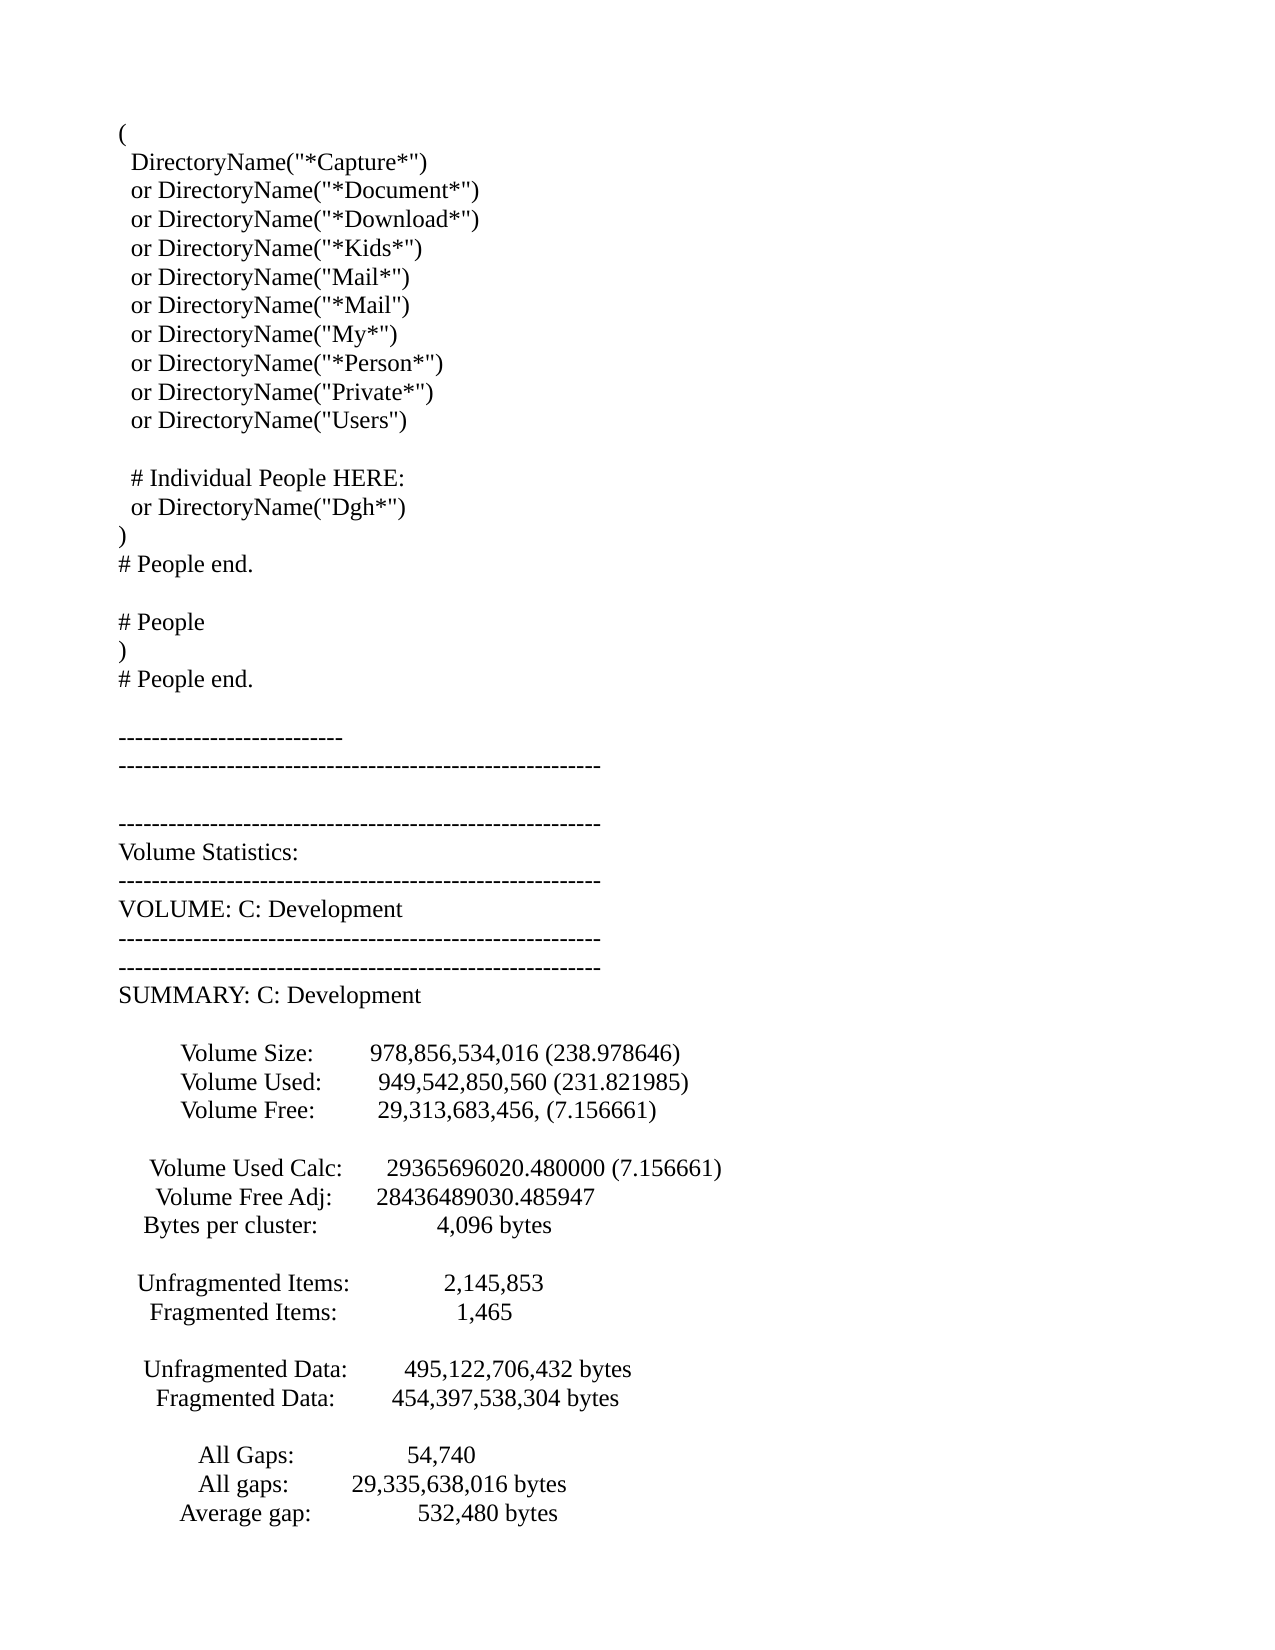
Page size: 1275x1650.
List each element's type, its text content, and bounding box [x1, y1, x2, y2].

text ) [118, 521, 1157, 549]
text # People end. [118, 549, 1157, 578]
text ---------------------------------------------------------- [118, 866, 1157, 894]
text or DirectoryName("My*") [118, 319, 1157, 348]
text or DirectoryName("Dgh*") [118, 492, 1157, 521]
text or DirectoryName("Private*") [118, 377, 1157, 406]
text Fragmented Data: 454,397,538,304 bytes [118, 1383, 1157, 1412]
text or DirectoryName("Users") [118, 406, 1157, 434]
text ---------------------------------------------------------- [118, 923, 1157, 952]
text --------------------------- [118, 722, 1157, 751]
text or DirectoryName("*Kids*") [118, 233, 1157, 262]
text or DirectoryName("*Document*") [118, 176, 1157, 204]
text ---------------------------------------------------------- [118, 751, 1157, 779]
text Volume Statistics: [118, 837, 1157, 866]
text All Gaps: 54,740 [118, 1441, 1157, 1469]
text Unfragmented Items: 2,145,853 [118, 1268, 1157, 1297]
text Volume Size: 978,856,534,016 (238.978646) [118, 1038, 1157, 1067]
text Unfragmented Data: 495,122,706,432 bytes [118, 1354, 1157, 1383]
text # People end. [118, 664, 1157, 693]
text All gaps: 29,335,638,016 bytes [118, 1469, 1157, 1498]
text # Individual People HERE: [118, 463, 1157, 492]
text or DirectoryName("*Person*") [118, 348, 1157, 377]
text Fragmented Items: 1,465 [118, 1297, 1157, 1326]
text Volume Used Calc: 29365696020.480000 (7.156661) [118, 1153, 1157, 1182]
text or DirectoryName("*Mail") [118, 291, 1157, 319]
text Volume Used: 949,542,850,560 (231.821985) [118, 1067, 1157, 1096]
text ---------------------------------------------------------- [118, 808, 1157, 837]
text Volume Free Adj: 28436489030.485947 [118, 1182, 1157, 1211]
text ---------------------------------------------------------- [118, 952, 1157, 981]
text # People [118, 607, 1157, 636]
text ( [118, 118, 1157, 147]
text Volume Free: 29,313,683,456, (7.156661) [118, 1096, 1157, 1124]
text Bytes per cluster: 4,096 bytes [118, 1211, 1157, 1239]
text ) [118, 636, 1157, 664]
text SUMMARY: C: Development [118, 981, 1157, 1009]
text or DirectoryName("Mail*") [118, 262, 1157, 291]
text VOLUME: C: Development [118, 894, 1157, 923]
text DirectoryName("*Capture*") [118, 147, 1157, 176]
text or DirectoryName("*Download*") [118, 204, 1157, 233]
text Average gap: 532,480 bytes [118, 1498, 1157, 1527]
